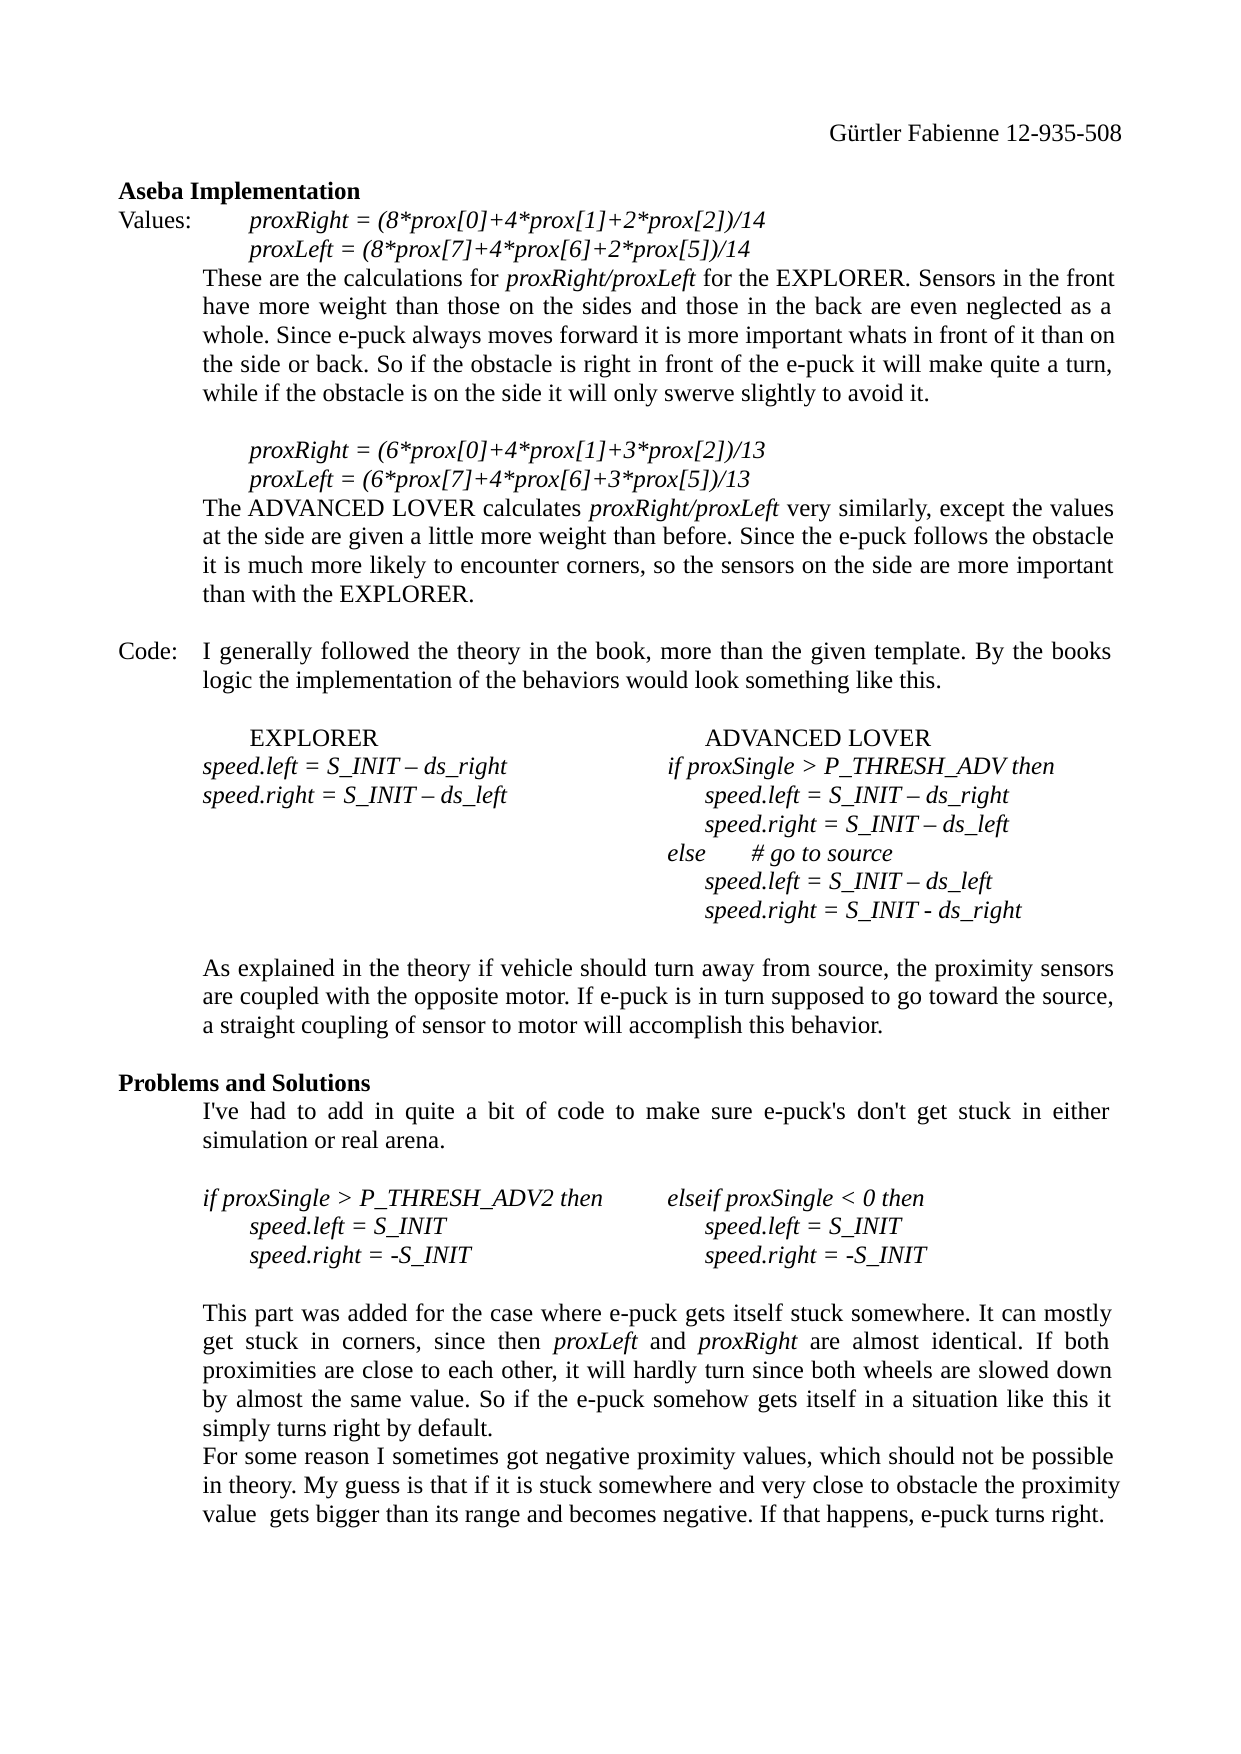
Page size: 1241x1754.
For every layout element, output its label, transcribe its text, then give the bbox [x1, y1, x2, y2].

text As explained in the theory if vehicle should turn away from source, the proximity sensors are coupled with the opposite motor. If e-puck is in turn supposed to go toward the source, a straight coupling of sensor to motor will accomplish this behavior. [118, 953, 1122, 1039]
text speed.left = S_INIT – ds_right [620, 780, 1122, 809]
text Problems and Solutions [118, 1068, 1122, 1096]
text speed.left = S_INIT – ds_right [118, 751, 620, 780]
text proxLeft = (6*prox[7]+4*prox[6]+3*prox[5])/13 [118, 464, 1122, 493]
text Values: proxRight = (8*prox[0]+4*prox[1]+2*prox[2])/14 [118, 205, 1122, 234]
text else # go to source [620, 838, 1122, 866]
text speed.left = S_INIT speed.right = -S_INIT [620, 1211, 1122, 1269]
text speed.right = S_INIT - ds_right [620, 895, 1122, 924]
text if proxSingle > P_THRESH_ADV2 then [118, 1183, 620, 1211]
text EXPLORER [118, 723, 620, 751]
text [118, 838, 620, 953]
text speed.left = S_INIT [118, 1211, 620, 1240]
text Aseba Implementation [118, 176, 1122, 205]
text ADVANCED LOVER [620, 723, 1122, 751]
text proxLeft = (8*prox[7]+4*prox[6]+2*prox[5])/14 [118, 234, 1122, 263]
text speed.left = S_INIT – ds_left [620, 866, 1122, 895]
text speed.right = S_INIT – ds_left [620, 809, 1122, 838]
text For some reason I sometimes got negative proximity values, which should not be possible in theory. My guess is that if it is stuck somewhere and very close to obstacle the proximity value gets bigger than its range and becomes negative. If that happens, e-puck turns right. [118, 1441, 1122, 1528]
text proxRight = (6*prox[0]+4*prox[1]+3*prox[2])/13 [118, 435, 1122, 464]
text speed.right = S_INIT – ds_left [118, 780, 620, 809]
text elseif proxSingle < 0 then [620, 1183, 1122, 1211]
text Code: I generally followed the theory in the book, more than the given template. By the books logic the implementation of the behaviors would look something like this. [118, 636, 1122, 694]
text This part was added for the case where e-puck gets itself stuck somewhere. It can mostly get stuck in corners, since then proxLeft and proxRight are almost identical. If both proximities are close to each other, it will hardly turn since both wheels are slowed down by almost the same value. So if the e-puck somehow gets itself in a situation like this it simply turns right by default . [118, 1298, 1122, 1441]
text These are the calculations for proxRight/proxLeft for the EXPLORER. Sensors in the front have more weight than those on the sides and those in the back are even neglected as a whole. Since e-puck always moves forward it is more important whats in front of it than on the side or back. So if the obstacle is right in front of the e-puck it will make quite a turn, while if the obstacle is on the side it will only swerve slightly to avoid it. [118, 263, 1122, 406]
text The ADVANCED LOVER calculates proxRight/proxLeft very similarly, except the values at the side are given a little more weight than before. Since the e-puck follows the obstacle it is much more likely to encounter corners, so the sensors on the side are more important than with the EXPLORER. [118, 493, 1122, 608]
text speed.right = -S_INIT [118, 1240, 620, 1269]
text I've had to add in quite a bit of code to make sure e-puck's don't get stuck in either simulation or real arena. [118, 1096, 1122, 1154]
text if proxSingle > P_THRESH_ADV then [620, 751, 1122, 780]
